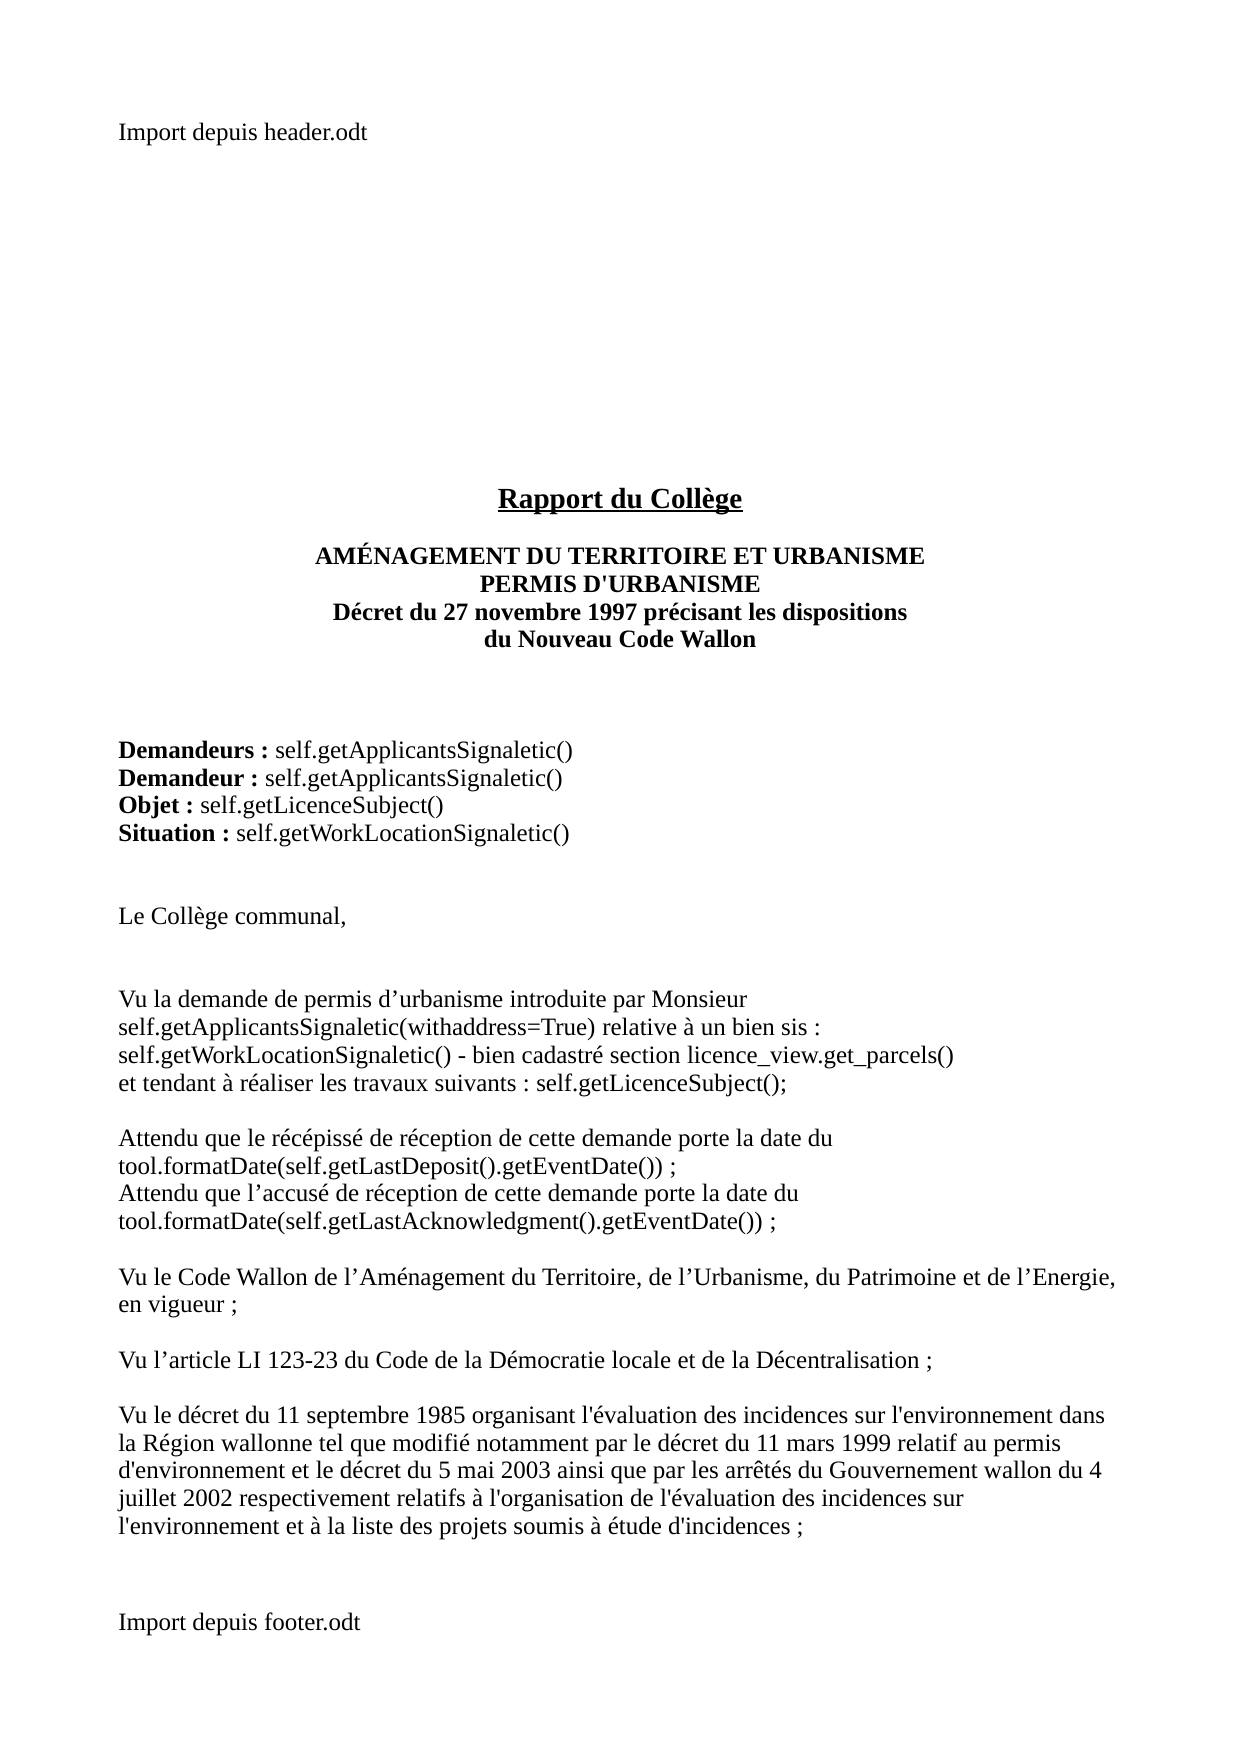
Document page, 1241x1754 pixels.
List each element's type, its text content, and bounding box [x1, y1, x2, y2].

text Vu la demande de permis d’urbanisme introduite par Monsieur self.getApplicantsSignaletic(withaddress=True) relative à un bien sis : self.getWorkLocationSignaletic() - bien cadastré section licence_view.get_parcels() [118, 986, 1122, 1069]
text et tendant à réaliser les travaux suivants : self.getLicenceSubject(); [118, 1069, 1122, 1096]
title du Nouveau Code Wallon [118, 625, 1122, 653]
title PERMIS D'URBANISME [118, 570, 1122, 598]
title Rapport du Collège [118, 482, 1122, 514]
text Demandeur : self.getApplicantsSignaletic() [118, 764, 1122, 792]
text Situation : self.getWorkLocationSignaletic() [118, 819, 1122, 847]
title AMÉNAGEMENT DU TERRITOIRE ET URBANISME [118, 542, 1122, 570]
text Vu le Code Wallon de l’Aménagement du Territoire, de l’Urbanisme, du Patrimoine et de l’Energie, en vigueur ; [118, 1263, 1122, 1318]
text Vu l’article LI 123-23 du Code de la Démocratie locale et de la Décentralisation ; [118, 1346, 1122, 1373]
title Décret du 27 novembre 1997 précisant les dispositions [118, 598, 1122, 625]
text Objet : self.getLicenceSubject() [118, 792, 1122, 819]
text Attendu que le récépissé de réception de cette demande porte la date du tool.formatDate(self.getLastDeposit().getEventDate()) ; [118, 1124, 1122, 1179]
text Attendu que l’accusé de réception de cette demande porte la date du tool.formatDate(self.getLastAcknowledgment().getEventDate()) ; [118, 1179, 1122, 1235]
text Le Collège communal, [118, 902, 1122, 930]
text Demandeurs : self.getApplicantsSignaletic() [118, 736, 1122, 764]
text Import depuis header.odt [118, 118, 539, 146]
text Vu le décret du 11 septembre 1985 organisant l'évaluation des incidences sur l'environnement dans la Région wallonne tel que modifié notamment par le décret du 11 mars 1999 relatif au permis d'environnement et le décret du 5 mai 2003 ainsi que par les arrêtés du Gouvernement wallon du 4 juillet 2002 respectivement relatifs à l'organisation de l'évaluation des incidences sur l'environnement et à la liste des projets soumis à étude d'incidences ; [118, 1401, 1122, 1540]
